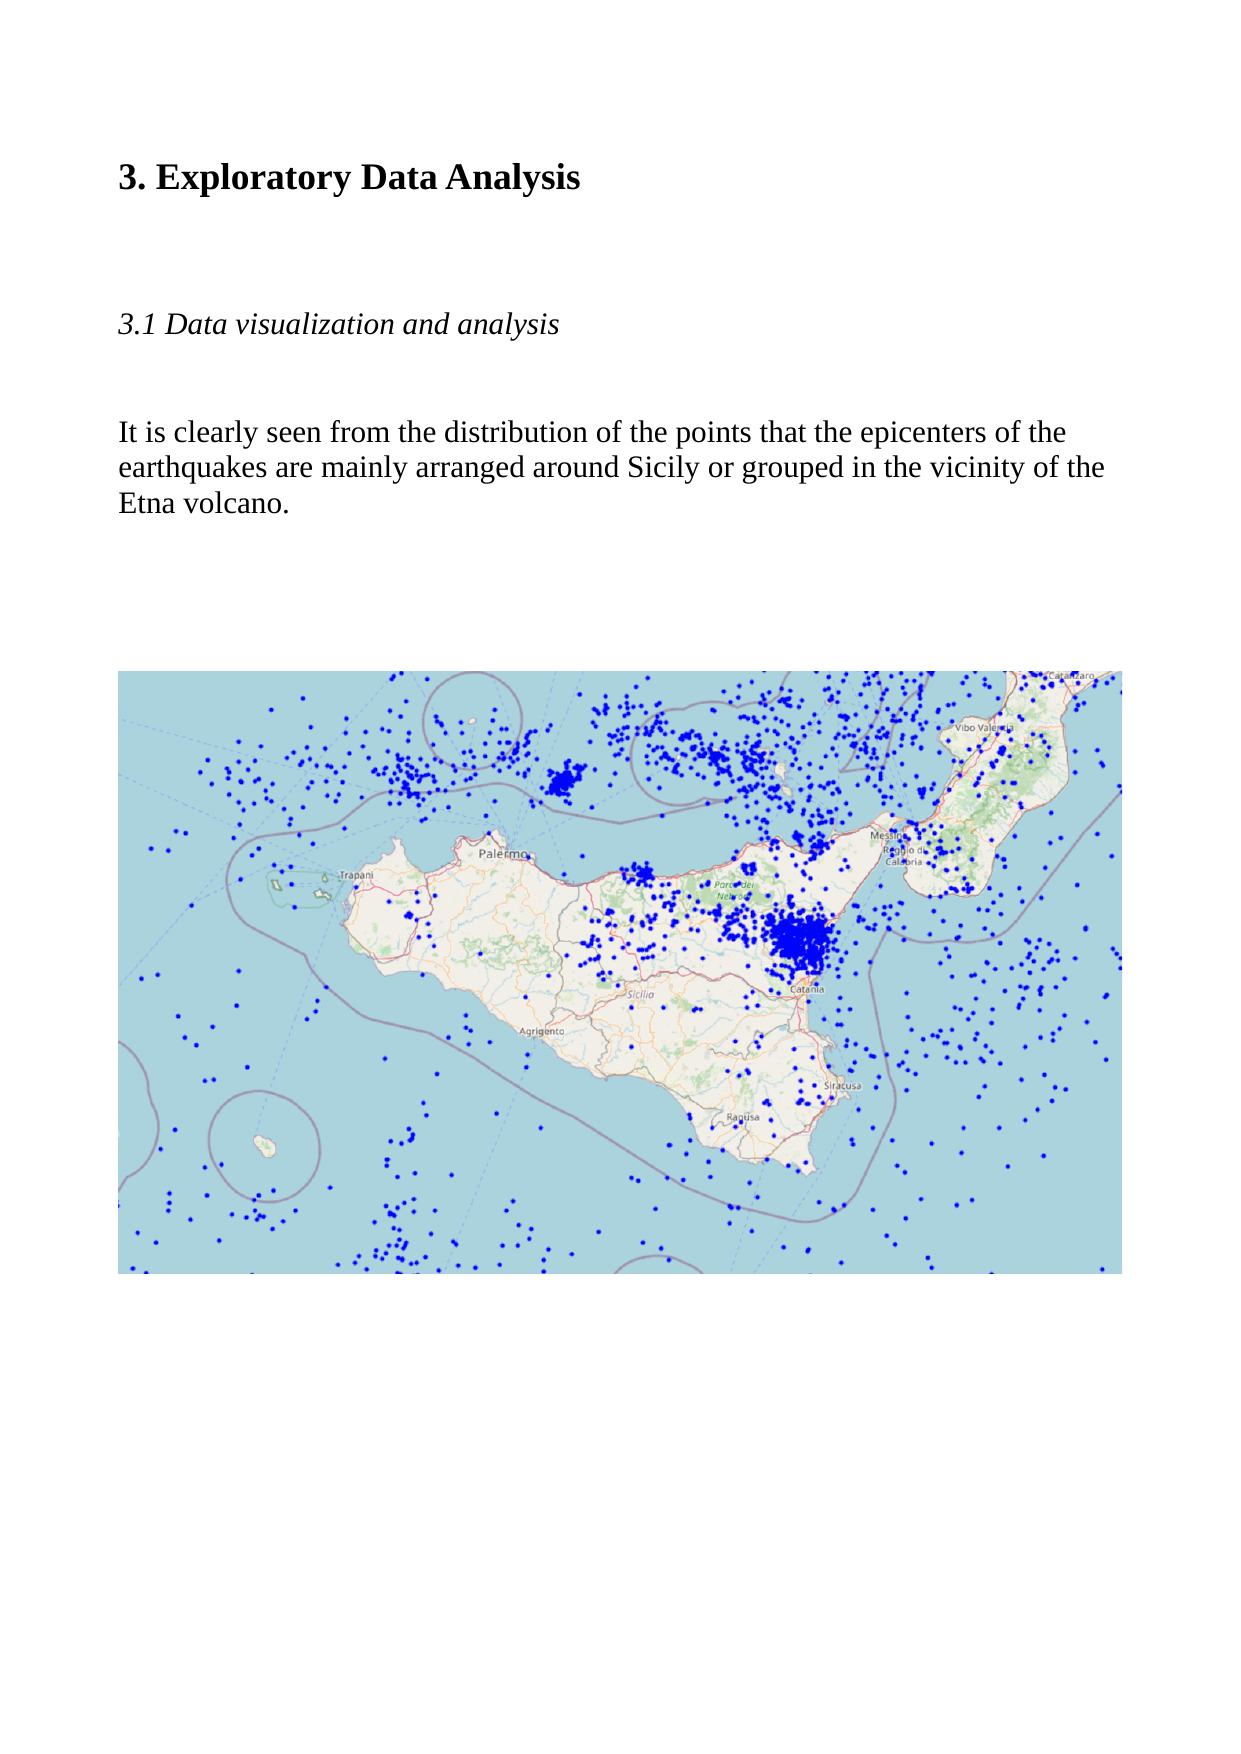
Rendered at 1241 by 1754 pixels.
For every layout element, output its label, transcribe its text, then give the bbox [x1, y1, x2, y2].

picture [118, 671, 1123, 1274]
text It is clearly seen from the distribution of the points that the epicenters of the earthquakes are mainly arranged around Sicily or grouped in the vicinity of the Etna volcano. [118, 413, 1122, 521]
text 3. Exploratory Data Analysis [118, 154, 1122, 197]
text 3.1 Data visualization and analysis [118, 305, 1122, 341]
